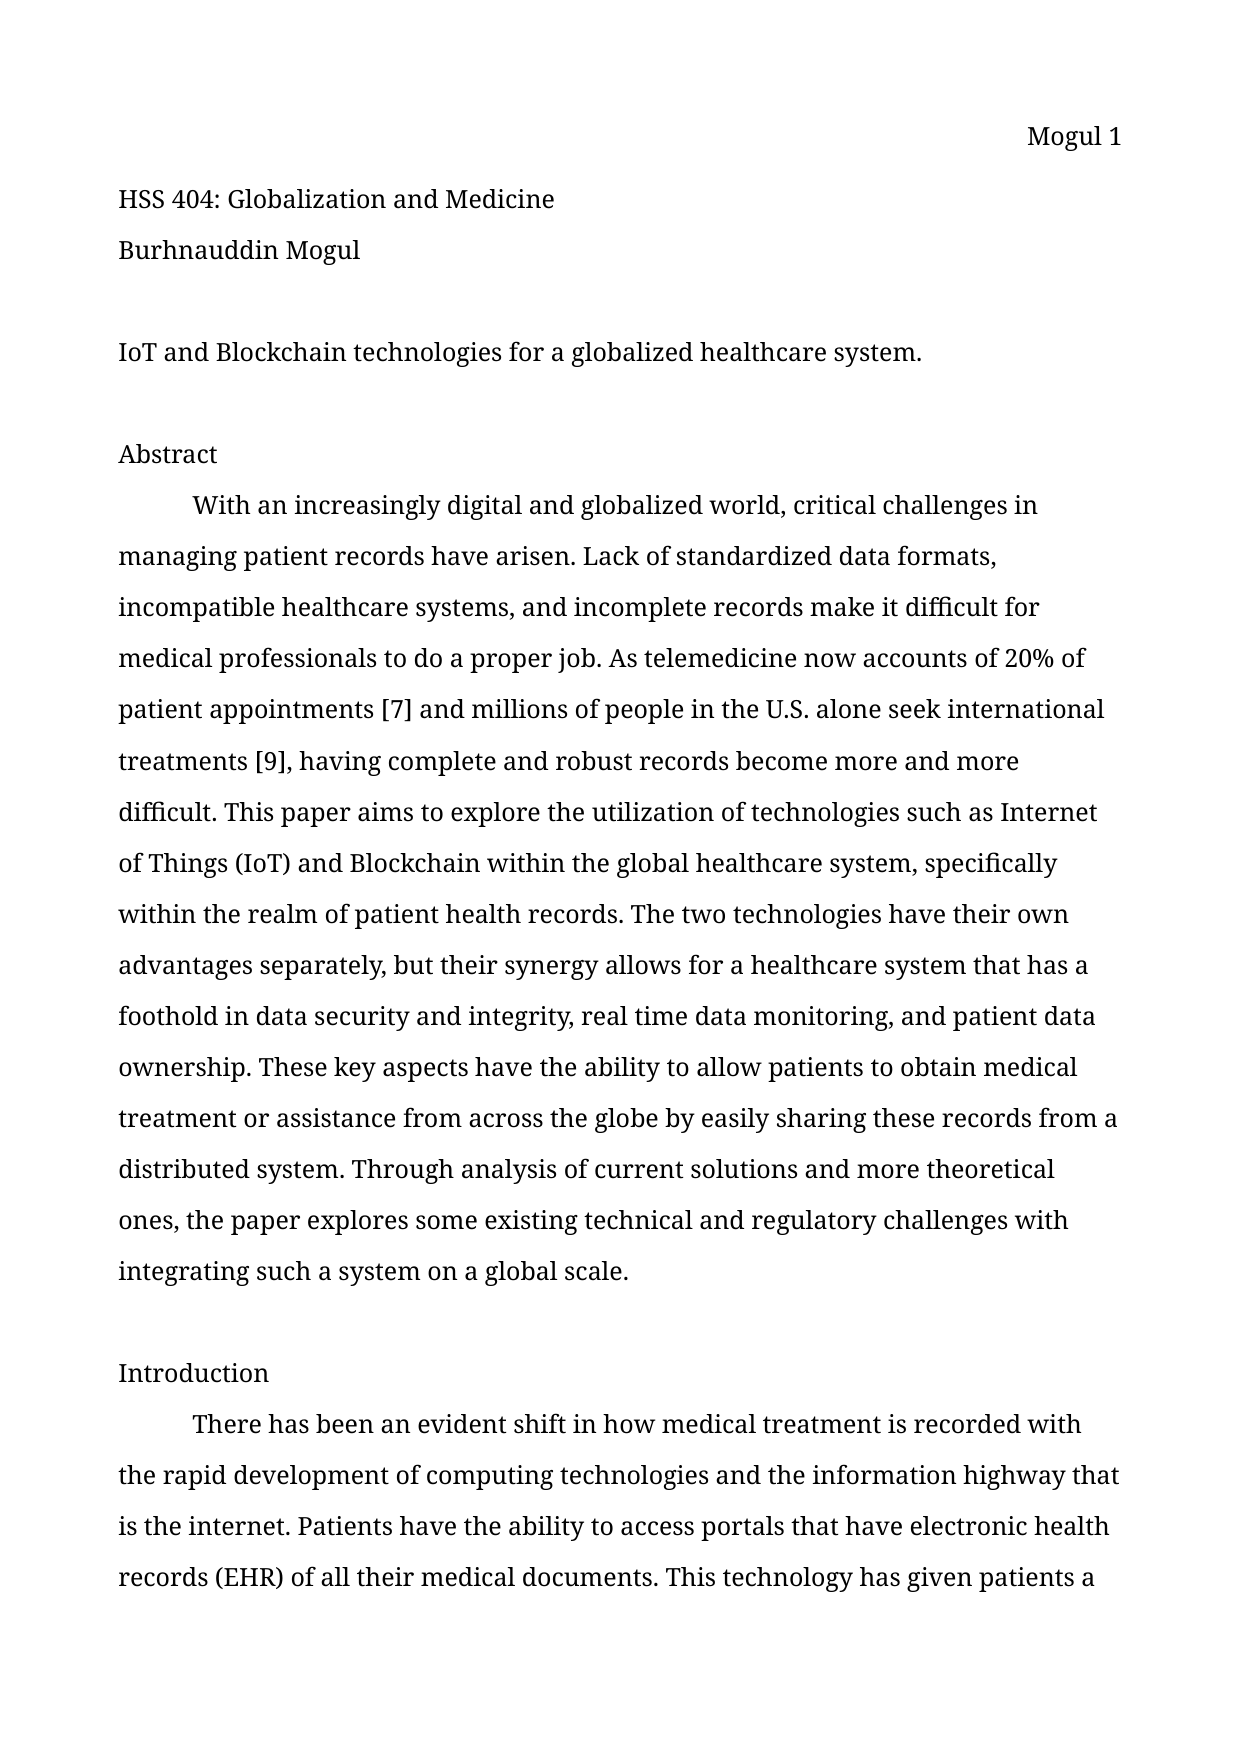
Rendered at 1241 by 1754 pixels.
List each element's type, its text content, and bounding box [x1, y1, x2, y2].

text Burhnauddin Mogul [118, 233, 1122, 267]
text IoT and Blockchain technologies for a globalized healthcare system. [118, 335, 1122, 369]
text Abstract With an increasingly digital and globalized world, critical challenges in managing patient records have arisen. Lack of standardized data formats, incompatible healthcare systems, and incomplete records make it difficult for medical professionals to do a proper job. As telemedicine now accounts of 20% of patient appointments [7] and millions of people in the U.S. alone seek international treatments [9], having complete and robust records become more and more difficult. This paper aims to explore the utilization of technologies such as Internet of Things (IoT) and Blockchain within the global healthcare system, specifically within the realm of patient health records. The two technologies have their own advantages separately, but their synergy allows for a healthcare system that has a foothold in data security and integrity, real time data monitoring, and patient data ownership. These key aspects have the ability to allow patients to obtain medical treatment or assistance from across the globe by easily sharing these records from a distributed system. Through analysis of current solutions and more theoretical ones, the paper explores some existing technical and regulatory challenges with integrating such a system on a global scale. [118, 437, 1122, 1288]
text There has been an evident shift in how medical treatment is recorded with the rapid development of computing technologies and the information highway that is the internet. Patients have the ability to access portals that have electronic health records (EHR) of all their medical documents. This technology has given patients a [118, 1407, 1122, 1594]
text Introduction [118, 1356, 1122, 1390]
text HSS 404: Globalization and Medicine [118, 182, 1122, 216]
